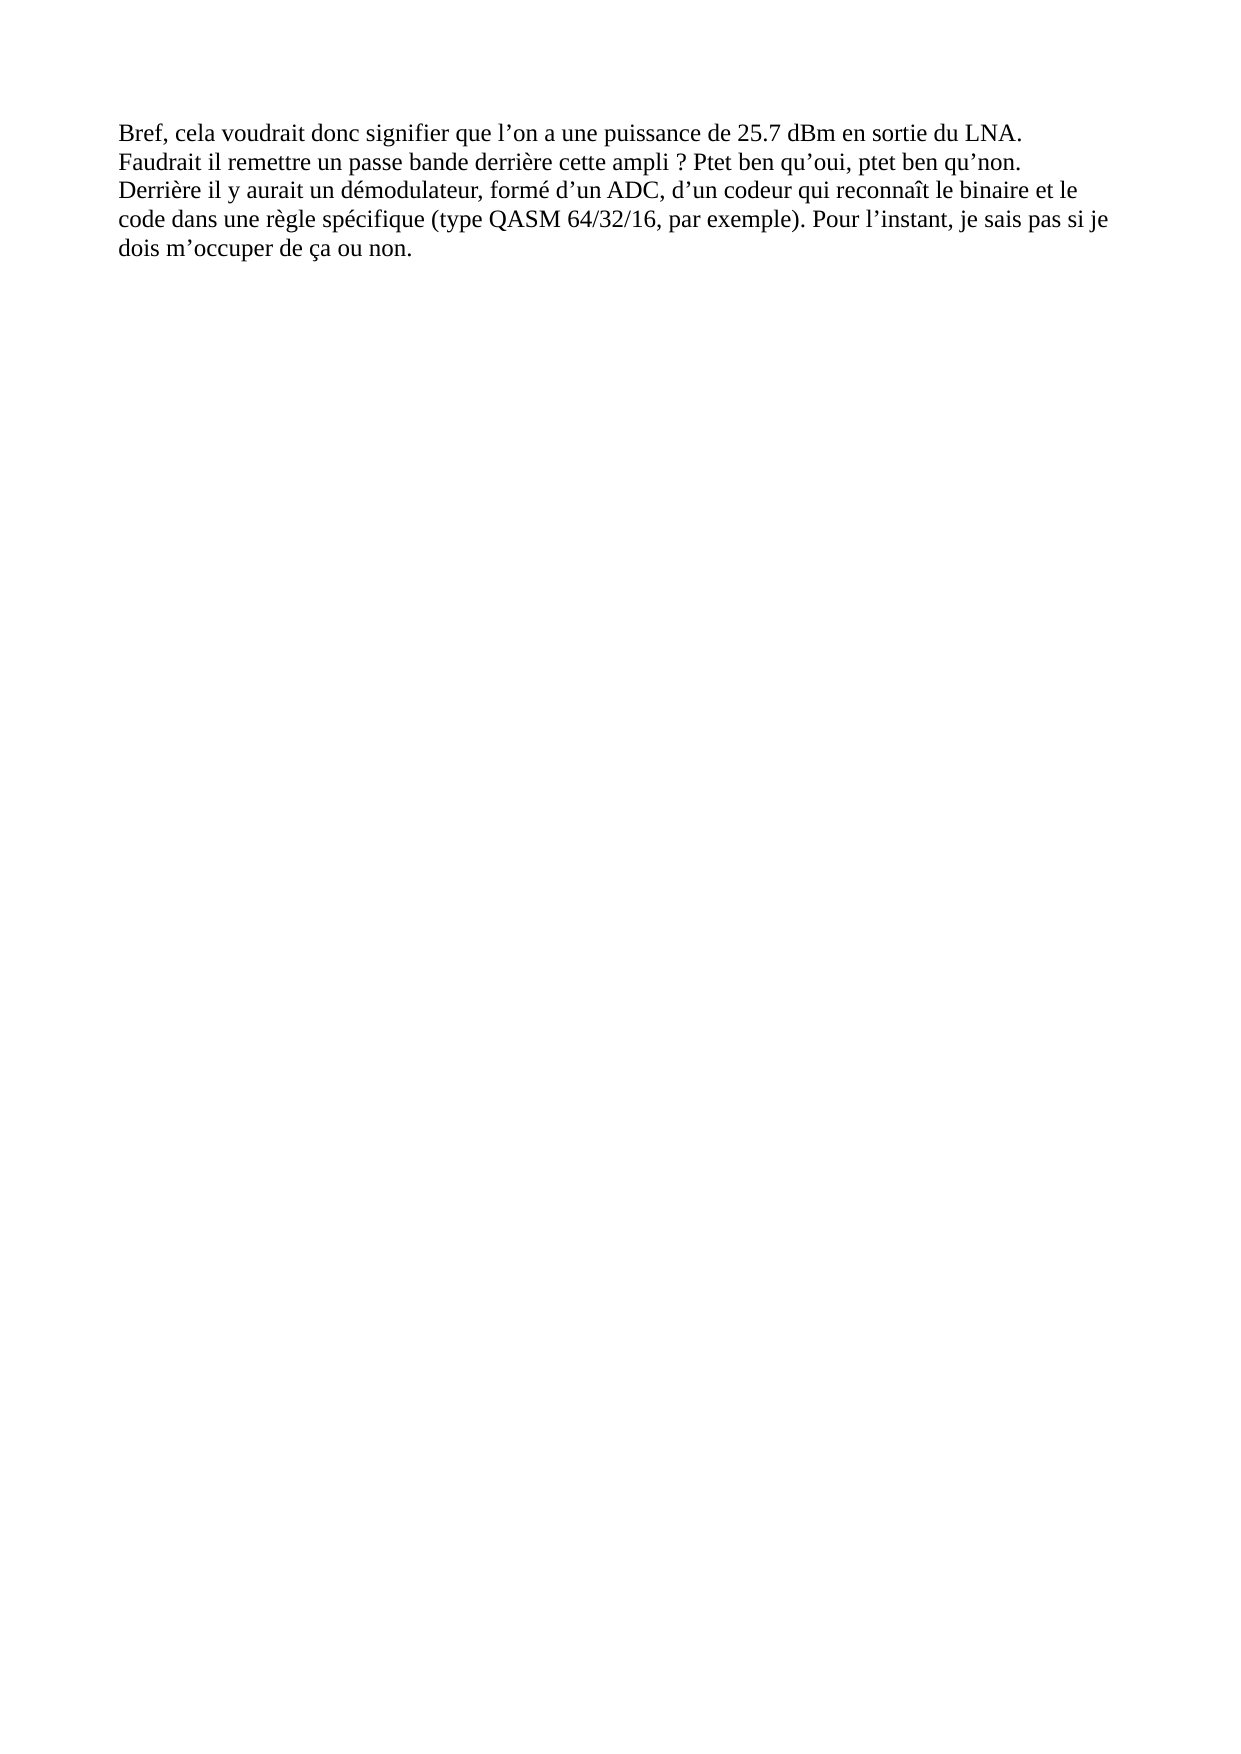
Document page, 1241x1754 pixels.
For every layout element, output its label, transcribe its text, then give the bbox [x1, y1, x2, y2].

text Faudrait il remettre un passe bande derrière cette ampli ? Ptet ben qu’oui, ptet ben qu’non. [118, 147, 1122, 176]
text Derrière il y aurait un démodulateur, formé d’un ADC, d’un codeur qui reconnaît le binaire et le code dans une règle spécifique (type QASM 64/32/16, par exemple). Pour l’instant, je sais pas si je dois m’occuper de ça ou non. [118, 176, 1122, 262]
text Bref, cela voudrait donc signifier que l’on a une puissance de 25.7 dBm en sortie du LNA. [118, 118, 1122, 147]
